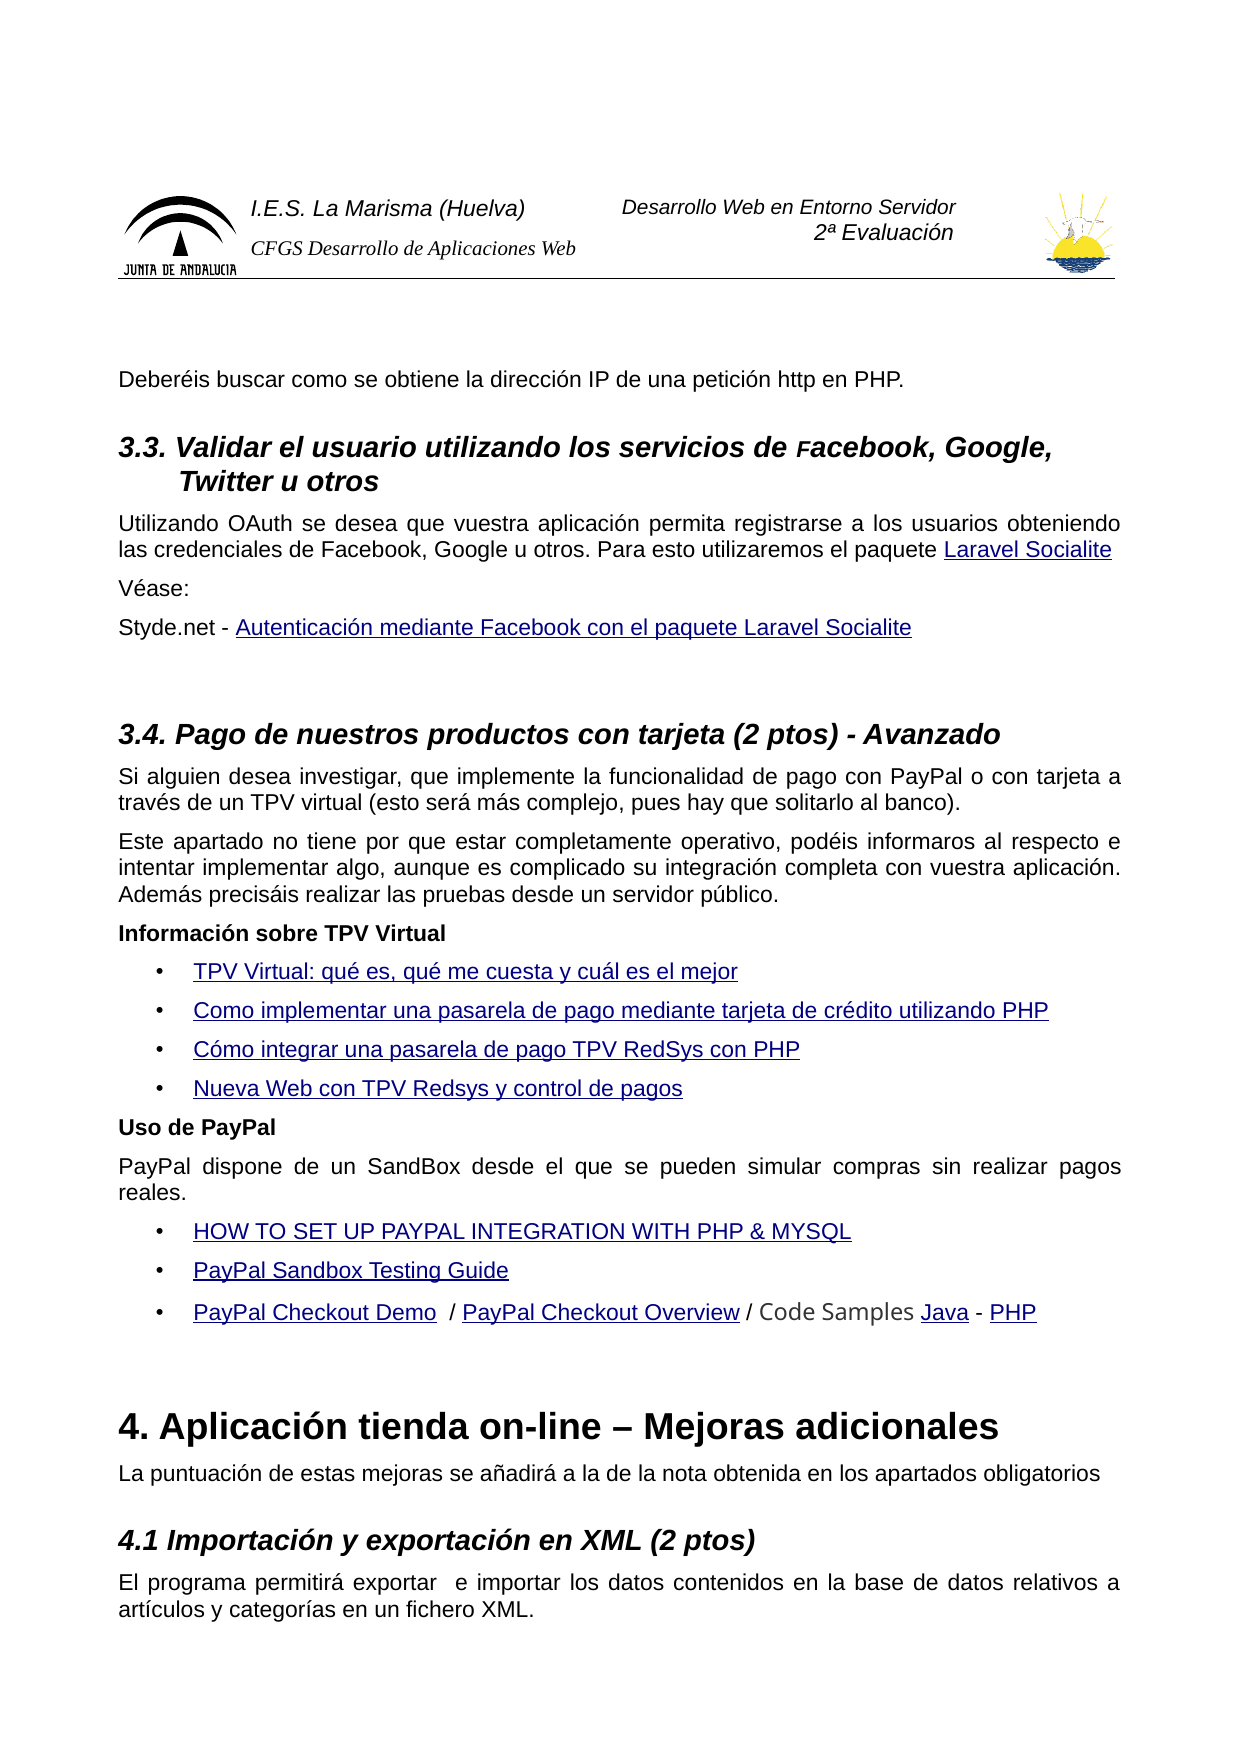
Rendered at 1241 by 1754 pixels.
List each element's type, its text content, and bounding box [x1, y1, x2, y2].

text Uso de PayPal [118, 1114, 1122, 1140]
subtitle 4.1 Importación y exportación en XML (2 ptos) [118, 1523, 1122, 1557]
picture [1043, 192, 1114, 276]
text La puntuación de estas mejoras se añadirá a la de la nota obtenida en los apartados obligatorios [118, 1459, 1122, 1486]
text PayPal dispone de un SandBox desde el que se pueden simular compras sin realizar pagos reales. [118, 1153, 1122, 1205]
subtitle 4. Aplicación tienda on-line – Mejoras adicionales [118, 1404, 1122, 1447]
list Como implementar una pasarela de pago mediante tarjeta de crédito utilizando PHP [156, 997, 1122, 1023]
subtitle 3.3. Validar el usuario utilizando los servicios de Facebook, Google, Twitter u otros [118, 430, 1122, 497]
text El programa permitirá exportar e importar los datos contenidos en la base de datos relativos a artículos y categorías en un fichero XML. [118, 1569, 1122, 1622]
subtitle 3.4. Pago de nuestros productos con tarjeta (2 ptos) - Avanzado [118, 717, 1122, 750]
text Deberéis buscar como se obtiene la dirección IP de una petición http en PHP. [118, 366, 1122, 393]
list HOW TO SET UP PAYPAL INTEGRATION WITH PHP & MYSQL [156, 1218, 1122, 1244]
list Cómo integrar una pasarela de pago TPV RedSys con PHP [156, 1036, 1122, 1062]
text Utilizando OAuth se desea que vuestra aplicación permita registrarse a los usuarios obteniendo las credenciales de Facebook, Google u otros. Para esto utilizaremos el paquete Laravel Socialite [118, 510, 1122, 563]
text Styde.net - Autenticación mediante Facebook con el paquete Laravel Socialite [118, 614, 1122, 640]
text Este apartado no tiene por que estar completamente operativo, podéis informaros al respecto e intentar implementar algo, aunque es complicado su integración completa con vuestra aplicación. Además precisáis realizar las pruebas desde un servidor público. [118, 828, 1122, 907]
text Información sobre TPV Virtual [118, 919, 1122, 946]
list Nueva Web con TPV Redsys y control de pagos [156, 1075, 1122, 1101]
text Véase: [118, 575, 1122, 601]
text Si alguien desea investigar, que implemente la funcionalidad de pago con PayPal o con tarjeta a través de un TPV virtual (esto será más complejo, pues hay que solitarlo al banco). [118, 763, 1122, 815]
list PayPal Sandbox Testing Guide [156, 1257, 1122, 1283]
list PayPal Checkout Demo / PayPal Checkout Overview / Code Samples Java - PHP [156, 1296, 1122, 1327]
list TPV Virtual: qué es, qué me cuesta y cuál es el mejor [156, 958, 1122, 985]
